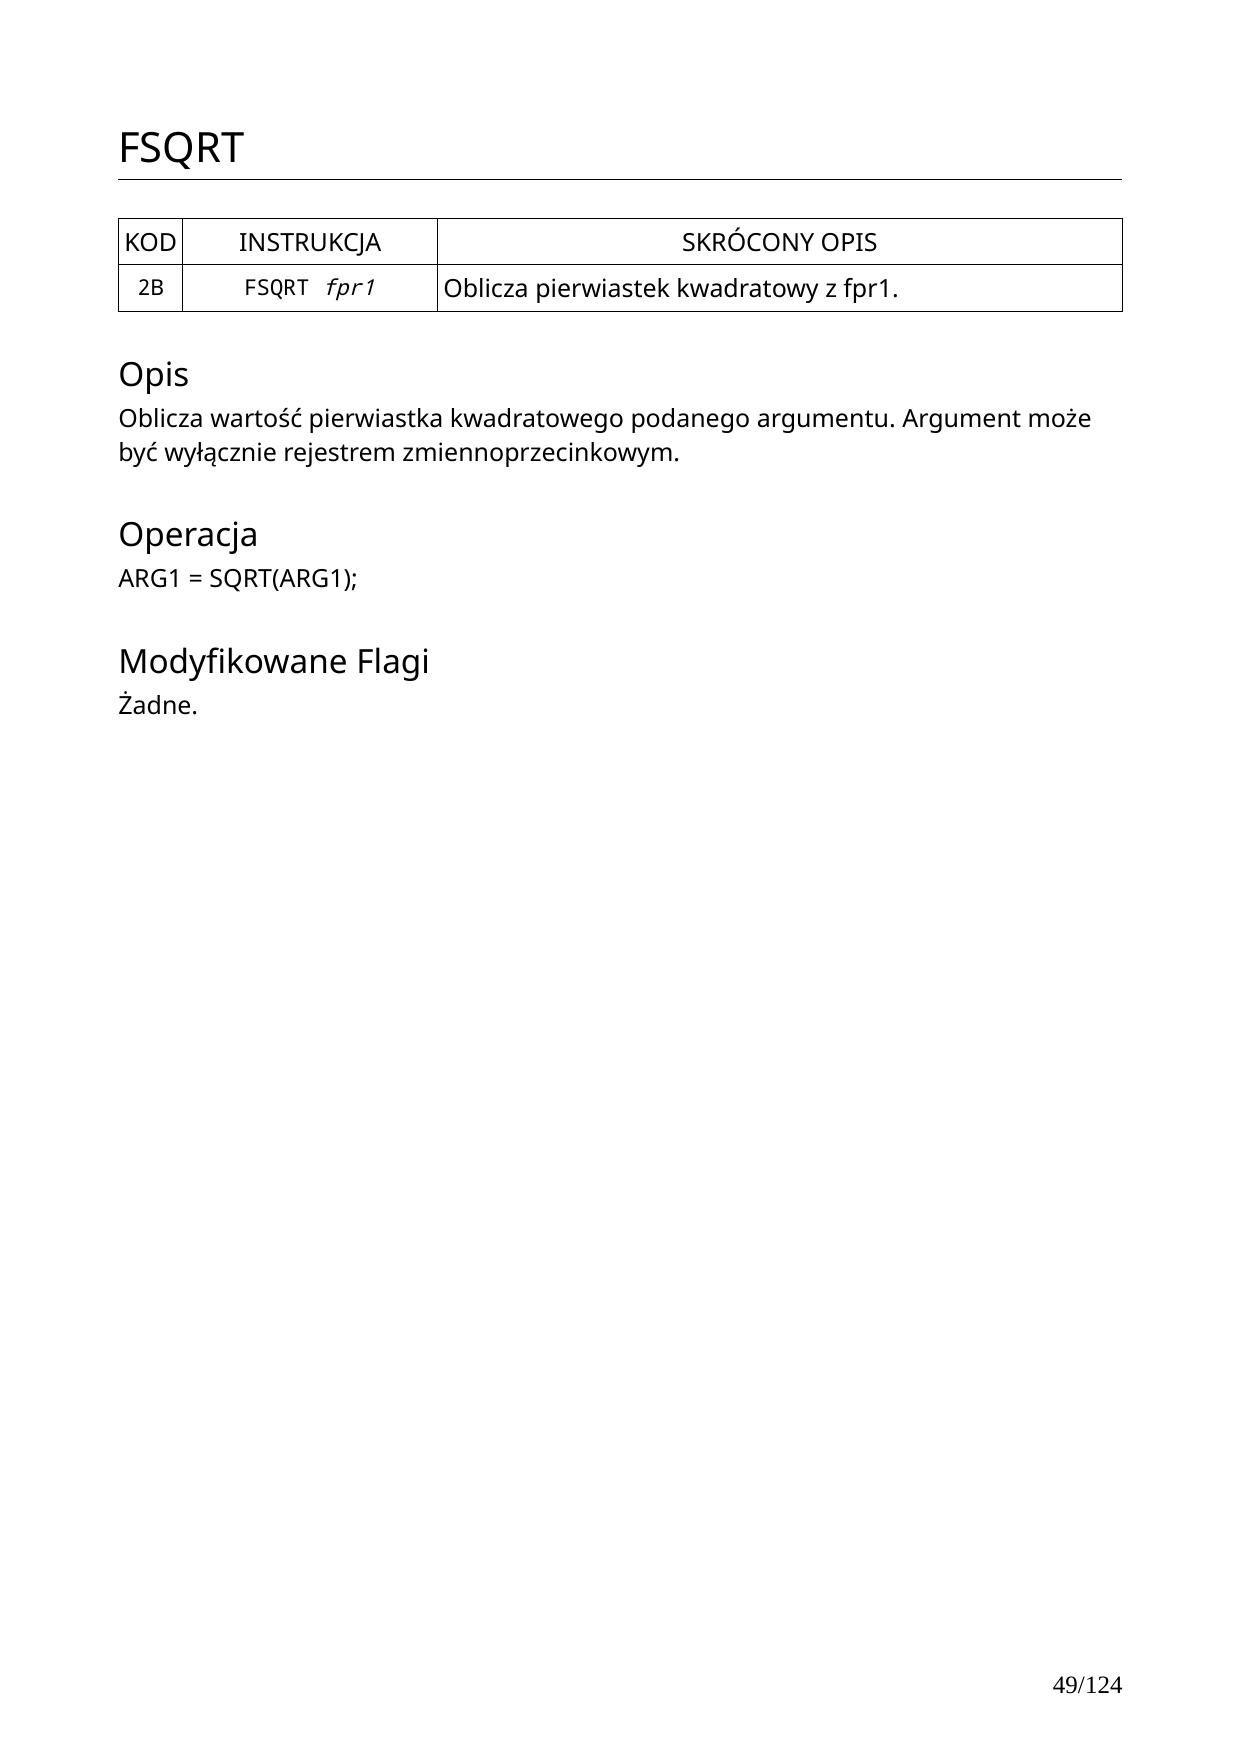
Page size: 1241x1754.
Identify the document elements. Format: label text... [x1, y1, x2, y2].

table_header INSTRUKCJA [183, 219, 437, 264]
table_cell 2B [119, 265, 182, 311]
text Żadne. [118, 688, 1122, 726]
table_cell FSQRT fpr1 [183, 265, 437, 311]
text ARG1 = SQRT(ARG1); [118, 561, 1122, 599]
text Oblicza wartość pierwiastka kwadratowego podanego argumentu. Argument może być wyłącznie rejestrem zmiennoprzecinkowym. [118, 400, 1122, 473]
table_header KOD [119, 219, 182, 264]
text Modyfikowane Flagi [118, 638, 1122, 688]
text Opis [118, 350, 1122, 400]
text Operacja [118, 511, 1122, 561]
table_cell Oblicza pierwiastek kwadratowy z fpr1. [438, 265, 1122, 311]
text FSQRT [118, 118, 1122, 179]
table_header SKRÓCONY OPIS [438, 219, 1122, 264]
